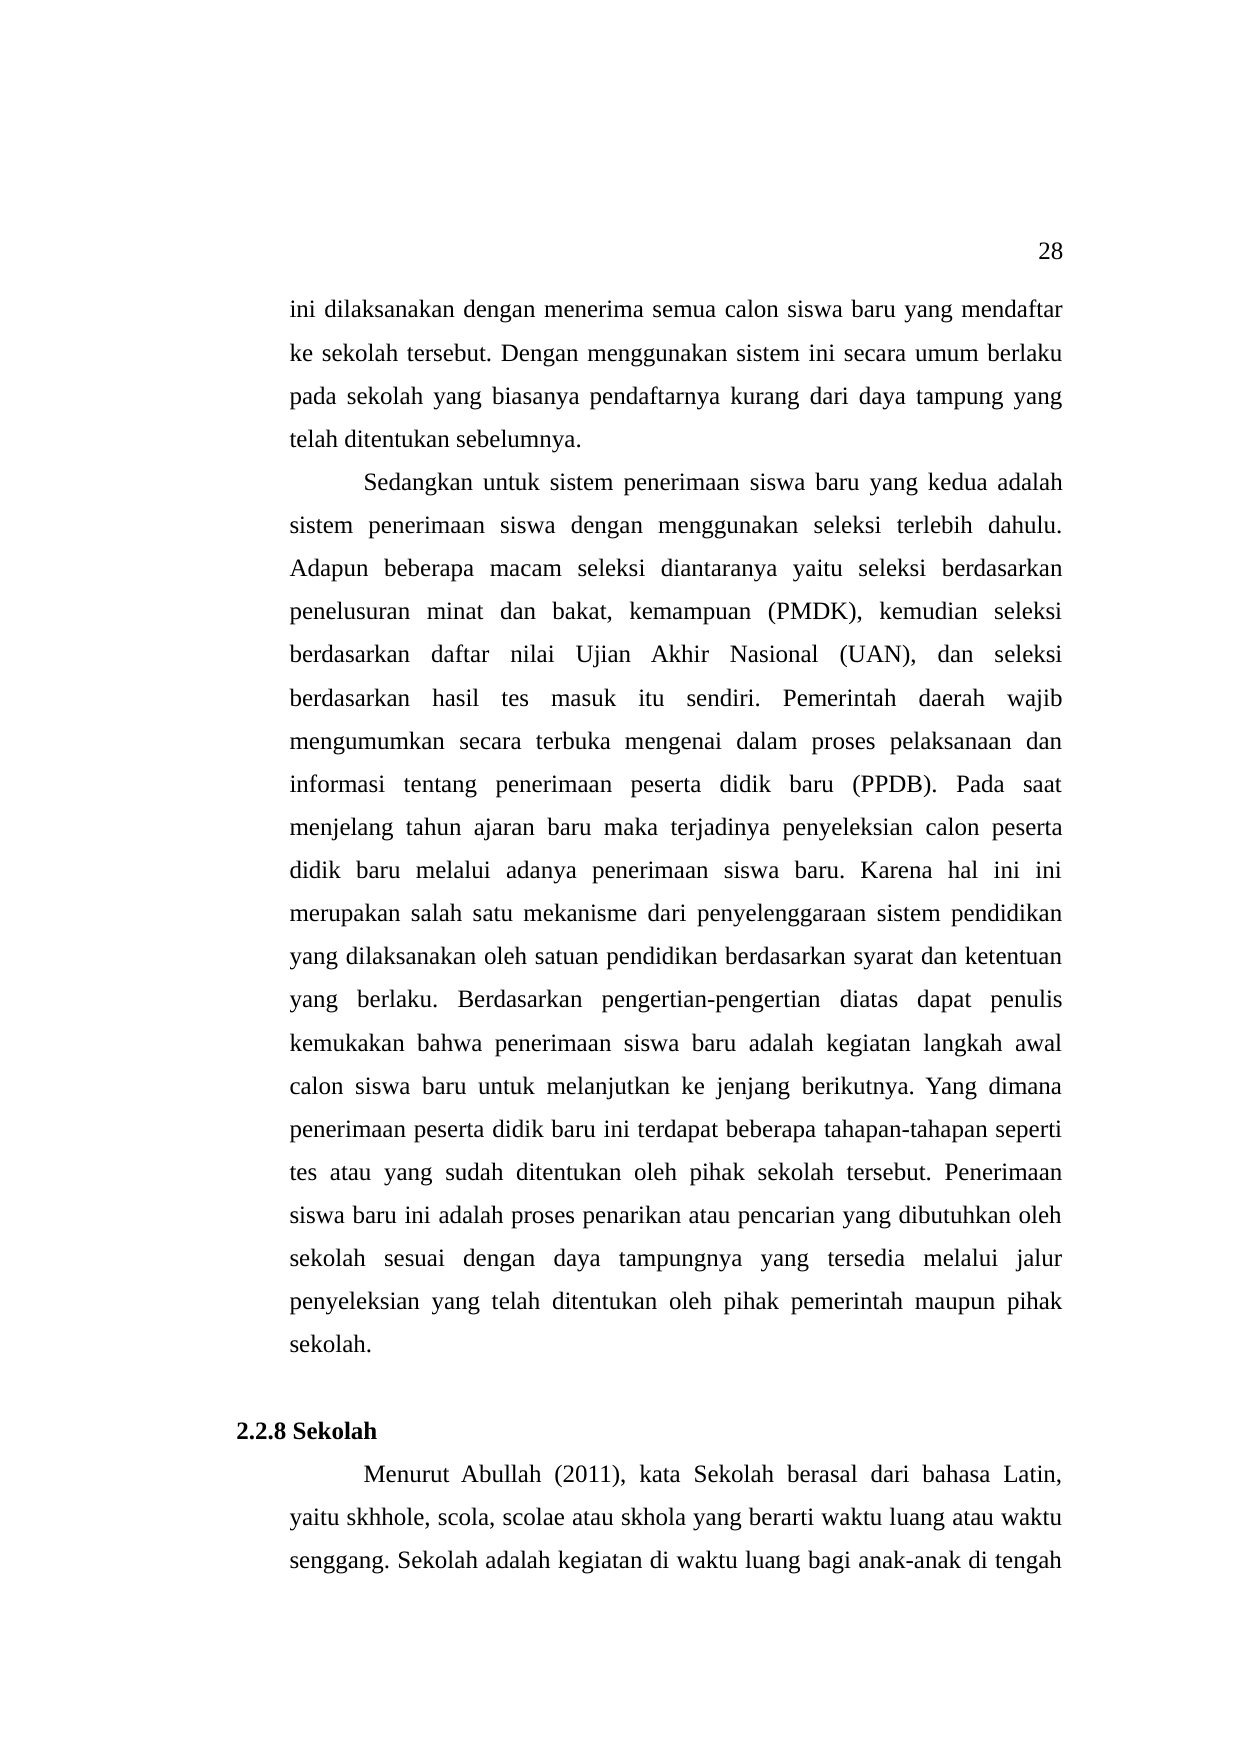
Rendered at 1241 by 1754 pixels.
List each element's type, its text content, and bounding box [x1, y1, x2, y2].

text Menurut Abullah (2011), kata Sekolah berasal dari bahasa Latin, yaitu skhhole, scola, scolae atau skhola yang berarti waktu luang atau waktu senggang. Sekolah adalah kegiatan di waktu luang bagi anak-anak di tengah [289, 1459, 1063, 1574]
text 2.2.8 Sekolah [236, 1416, 1063, 1444]
text ini dilaksanakan dengan menerima semua calon siswa baru yang mendaftar ke sekolah tersebut. Dengan menggunakan sistem ini secara umum berlaku pada sekolah yang biasanya pendaftarnya kurang dari daya tampung yang telah ditentukan sebelumnya. [289, 294, 1063, 453]
text Sedangkan untuk sistem penerimaan siswa baru yang kedua adalah sistem penerimaan siswa dengan menggunakan seleksi terlebih dahulu. Adapun beberapa macam seleksi diantaranya yaitu seleksi berdasarkan penelusuran minat dan bakat, kemampuan (PMDK), kemudian seleksi berdasarkan daftar nilai Ujian Akhir Nasional (UAN), dan seleksi berdasarkan hasil tes masuk itu sendiri. Pemerintah daerah wajib mengumumkan secara terbuka mengenai dalam proses pelaksanaan dan informasi tentang penerimaan peserta didik baru (PPDB). Pada saat menjelang tahun ajaran baru maka terjadinya penyeleksian calon peserta didik baru melalui adanya penerimaan siswa baru. Karena hal ini ini merupakan salah satu mekanisme dari penyelenggaraan sistem pendidikan yang dilaksanakan oleh satuan pendidikan berdasarkan syarat dan ketentuan yang berlaku. Berdasarkan pengertian-pengertian diatas dapat penulis kemukakan bahwa penerimaan siswa baru adalah kegiatan langkah awal calon siswa baru untuk melanjutkan ke jenjang berikutnya. Yang dimana penerimaan peserta didik baru ini terdapat beberapa tahapan-tahapan seperti tes atau yang sudah ditentukan oleh pihak sekolah tersebut. Penerimaan siswa baru ini adalah proses penarikan atau pencarian yang dibutuhkan oleh sekolah sesuai dengan daya tampungnya yang tersedia melalui jalur penyeleksian yang telah ditentukan oleh pihak pemerintah maupun pihak sekolah. [289, 467, 1063, 1358]
